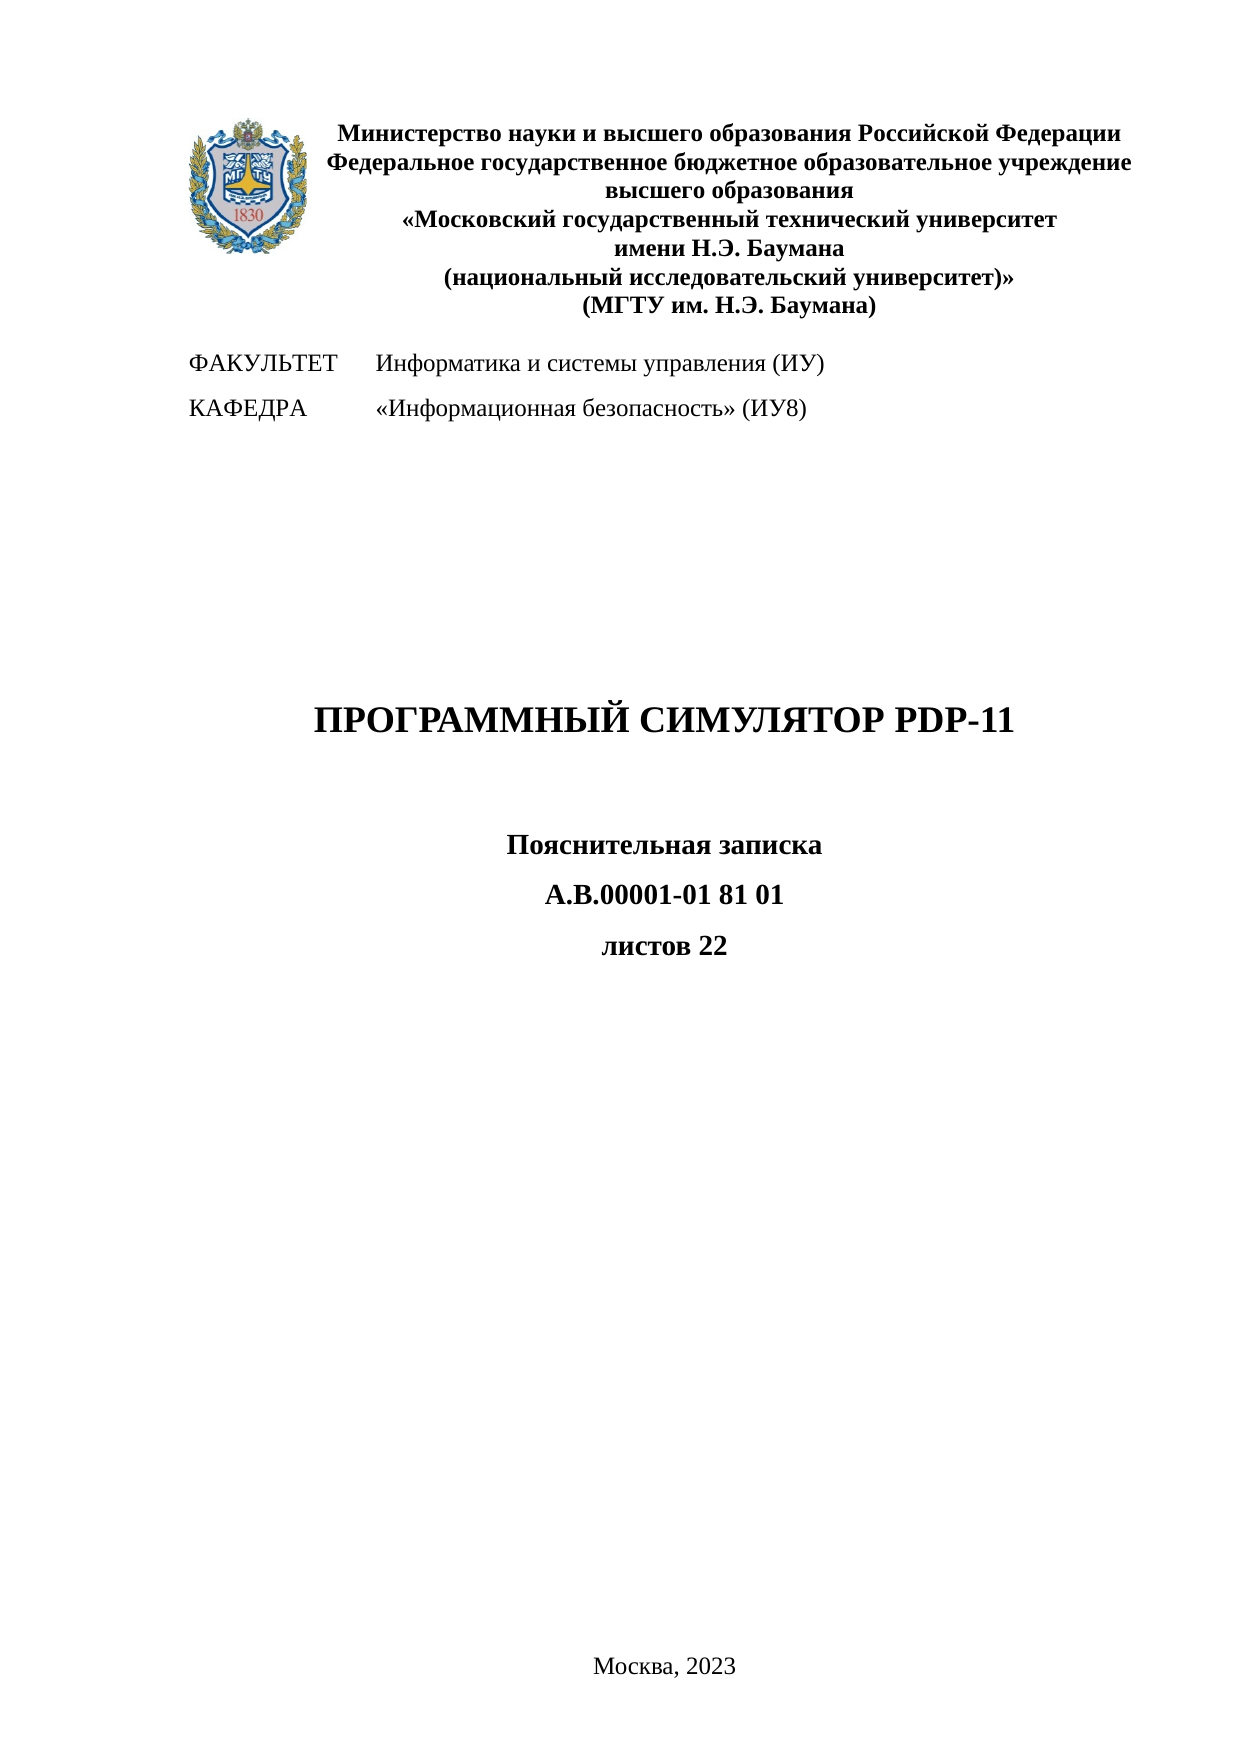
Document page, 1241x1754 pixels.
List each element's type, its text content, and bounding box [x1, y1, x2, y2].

table_cell Кафедра [177, 394, 364, 439]
text А.В.00001-01 81 01 [177, 877, 1152, 911]
table_header [177, 118, 307, 319]
text листов 22 [177, 928, 1152, 961]
picture [188, 118, 307, 254]
table_header Министерство науки и высшего образования Российской Федерации Федеральное государственное бюджетное образовательное учреждение высшего образования «Московский государственный технический университет имени Н.Э. Баумана (национальный исследовательский университет)» (МГТУ им. Н.Э. Баумана) [307, 118, 1152, 319]
table_header Информатика и системы управления (ИУ) [364, 348, 1152, 393]
table_header Факультет [177, 348, 364, 393]
text ПРОГРАММНЫЙ СИМУЛЯТОР PDP-11 [177, 698, 1152, 741]
text Пояснительная записка [177, 827, 1152, 861]
table_cell «Информационная безопасность» (ИУ8) [364, 394, 1152, 439]
